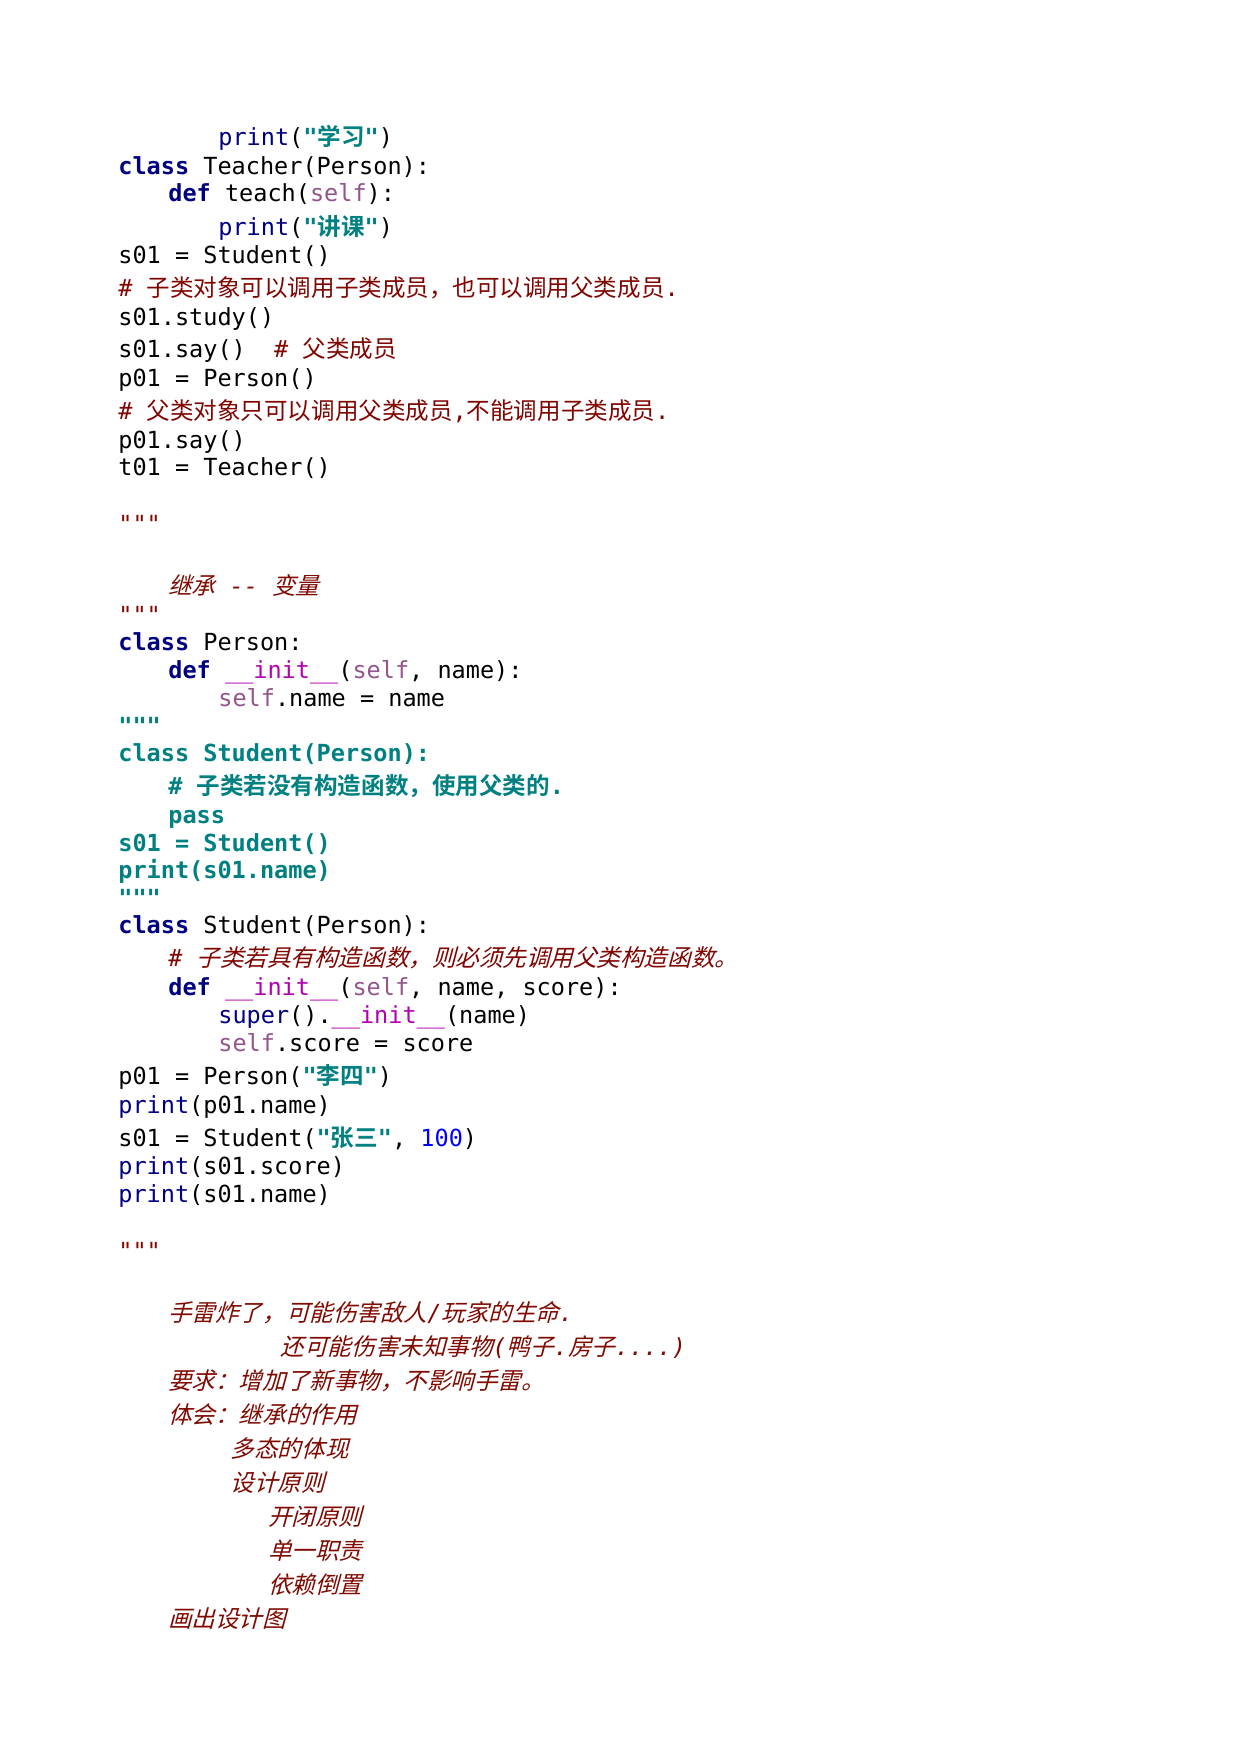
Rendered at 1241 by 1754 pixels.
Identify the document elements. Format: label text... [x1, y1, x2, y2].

text print(s01.score) [118, 1153, 1122, 1180]
text super().__init__(name) [118, 1001, 1122, 1029]
text def teach(self): [118, 179, 1122, 208]
text p01 = Person() [118, 365, 1122, 392]
text print("讲课") [118, 208, 1122, 242]
text """ [118, 884, 1122, 912]
text s01.study() [118, 303, 1122, 331]
text 画出设计图 [118, 1601, 1122, 1635]
text s01 = Student("张三", 100) [118, 1119, 1122, 1153]
text """ [118, 510, 1122, 538]
text s01.say() # 父类成员 [118, 331, 1122, 365]
text """ [118, 1237, 1122, 1264]
text pass [118, 801, 1122, 829]
text self.name = name [118, 684, 1122, 712]
text 设计原则 [118, 1464, 1122, 1498]
text class Teacher(Person): [118, 152, 1122, 179]
text 体会：继承的作用 [118, 1396, 1122, 1430]
text 继承 -- 变量 [118, 567, 1122, 601]
text def __init__(self, name, score): [118, 973, 1122, 1001]
text print(s01.name) [118, 1180, 1122, 1208]
text 手雷炸了，可能伤害敌人/玩家的生命. [118, 1294, 1122, 1328]
text 依赖倒置 [118, 1567, 1122, 1601]
text p01 = Person("李四") [118, 1057, 1122, 1091]
text t01 = Teacher() [118, 453, 1122, 481]
text """ [118, 712, 1122, 740]
text # 子类对象可以调用子类成员，也可以调用父类成员. [118, 269, 1122, 303]
text s01 = Student() [118, 242, 1122, 269]
text self.score = score [118, 1029, 1122, 1057]
text class Student(Person): [118, 912, 1122, 939]
text 多态的体现 [118, 1430, 1122, 1464]
text class Person: [118, 629, 1122, 656]
text """ [118, 601, 1122, 629]
text # 子类若没有构造函数，使用父类的. [118, 767, 1122, 801]
text print(s01.name) [118, 857, 1122, 884]
text 还可能伤害未知事物(鸭子.房子....) [118, 1328, 1122, 1362]
text 开闭原则 [118, 1498, 1122, 1532]
text 要求：增加了新事物，不影响手雷。 [118, 1362, 1122, 1396]
text def __init__(self, name): [118, 656, 1122, 684]
text class Student(Person): [118, 740, 1122, 767]
text 单一职责 [118, 1532, 1122, 1567]
text p01.say() [118, 426, 1122, 453]
text # 父类对象只可以调用父类成员,不能调用子类成员. [118, 392, 1122, 426]
text print(p01.name) [118, 1091, 1122, 1119]
text # 子类若具有构造函数，则必须先调用父类构造函数。 [118, 939, 1122, 973]
text print("学习") [118, 118, 1122, 152]
text s01 = Student() [118, 829, 1122, 857]
